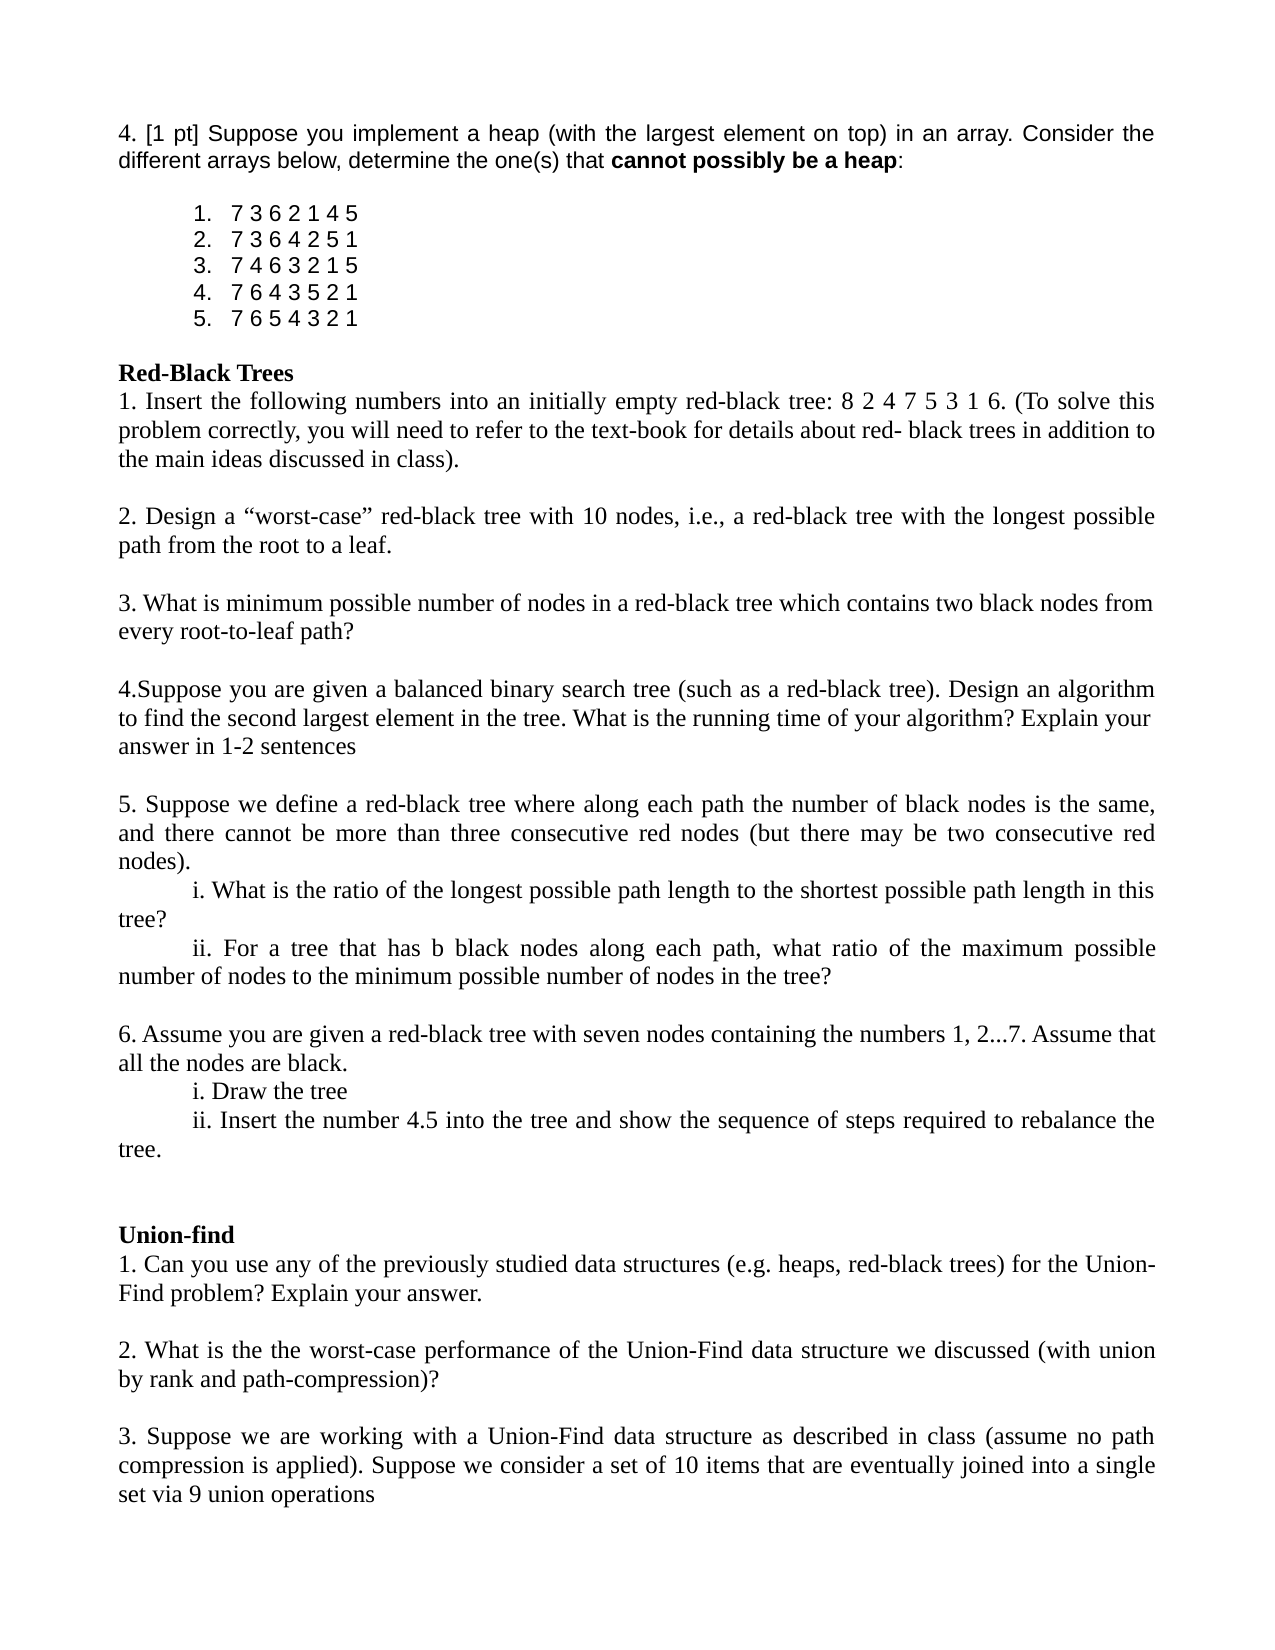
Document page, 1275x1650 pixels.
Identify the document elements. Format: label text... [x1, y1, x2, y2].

text 4.Suppose you are given a balanced binary search tree (such as a red-black tree). Design an algorithm to find the second largest element in the tree. What is the running time of your algorithm? Explain your [118, 674, 1157, 731]
text i. Draw the tree [118, 1076, 1157, 1105]
text answer in 1-2 sentences [118, 731, 1157, 760]
list 7 3 6 2 1 4 5 [193, 199, 1157, 226]
text ii. Insert the number 4.5 into the tree and show the sequence of steps required to rebalance the tree. [118, 1105, 1157, 1163]
text every root-to-leaf path? [118, 616, 1157, 645]
text 5. Suppose we define a red-black tree where along each path the number of black nodes is the same, and there cannot be more than three consecutive red nodes (but there may be two consecutive red nodes). [118, 789, 1157, 875]
list 7 6 5 4 3 2 1 [193, 305, 1157, 331]
list 7 4 6 3 2 1 5 [193, 252, 1157, 279]
text 1. Can you use any of the previously studied data structures (e.g. heaps, red-black trees) for the Union-Find problem? Explain your answer. [118, 1249, 1157, 1306]
text 3. Suppose we are working with a Union-Find data structure as described in class (assume no path compression is applied). Suppose we consider a set of 10 items that are eventually joined into a single set via 9 union operations [118, 1421, 1157, 1508]
text Red-Black Trees [118, 358, 1157, 386]
text 4. [1 pt] Suppose you implement a heap (with the largest element on top) in an array. Consider the different arrays below, determine the one(s) that cannot possibly be a heap: [118, 118, 1157, 173]
text 3. What is minimum possible number of nodes in a red-black tree which contains two black nodes from [118, 588, 1157, 616]
text 6. Assume you are given a red-black tree with seven nodes containing the numbers 1, 2...7. Assume that all the nodes are black. [118, 1019, 1157, 1076]
text 2. Design a “worst-case” red-black tree with 10 nodes, i.e., a red-black tree with the longest possible path from the root to a leaf. [118, 501, 1157, 559]
list 7 6 4 3 5 2 1 [193, 279, 1157, 305]
text ii. For a tree that has b black nodes along each path, what ratio of the maximum possible number of nodes to the minimum possible number of nodes in the tree? [118, 933, 1157, 990]
text 2. What is the the worst-case performance of the Union-Find data structure we discussed (with union by rank and path-compression)? [118, 1335, 1157, 1393]
list 7 3 6 4 2 5 1 [193, 226, 1157, 252]
text i. What is the ratio of the longest possible path length to the shortest possible path length in this tree? [118, 875, 1157, 933]
text 1. Insert the following numbers into an initially empty red-black tree: 8 2 4 7 5 3 1 6. (To solve this problem correctly, you will need to refer to the text-book for details about red- black trees in addition to the main ideas discussed in class). [118, 386, 1157, 473]
text Union-find [118, 1220, 1157, 1249]
